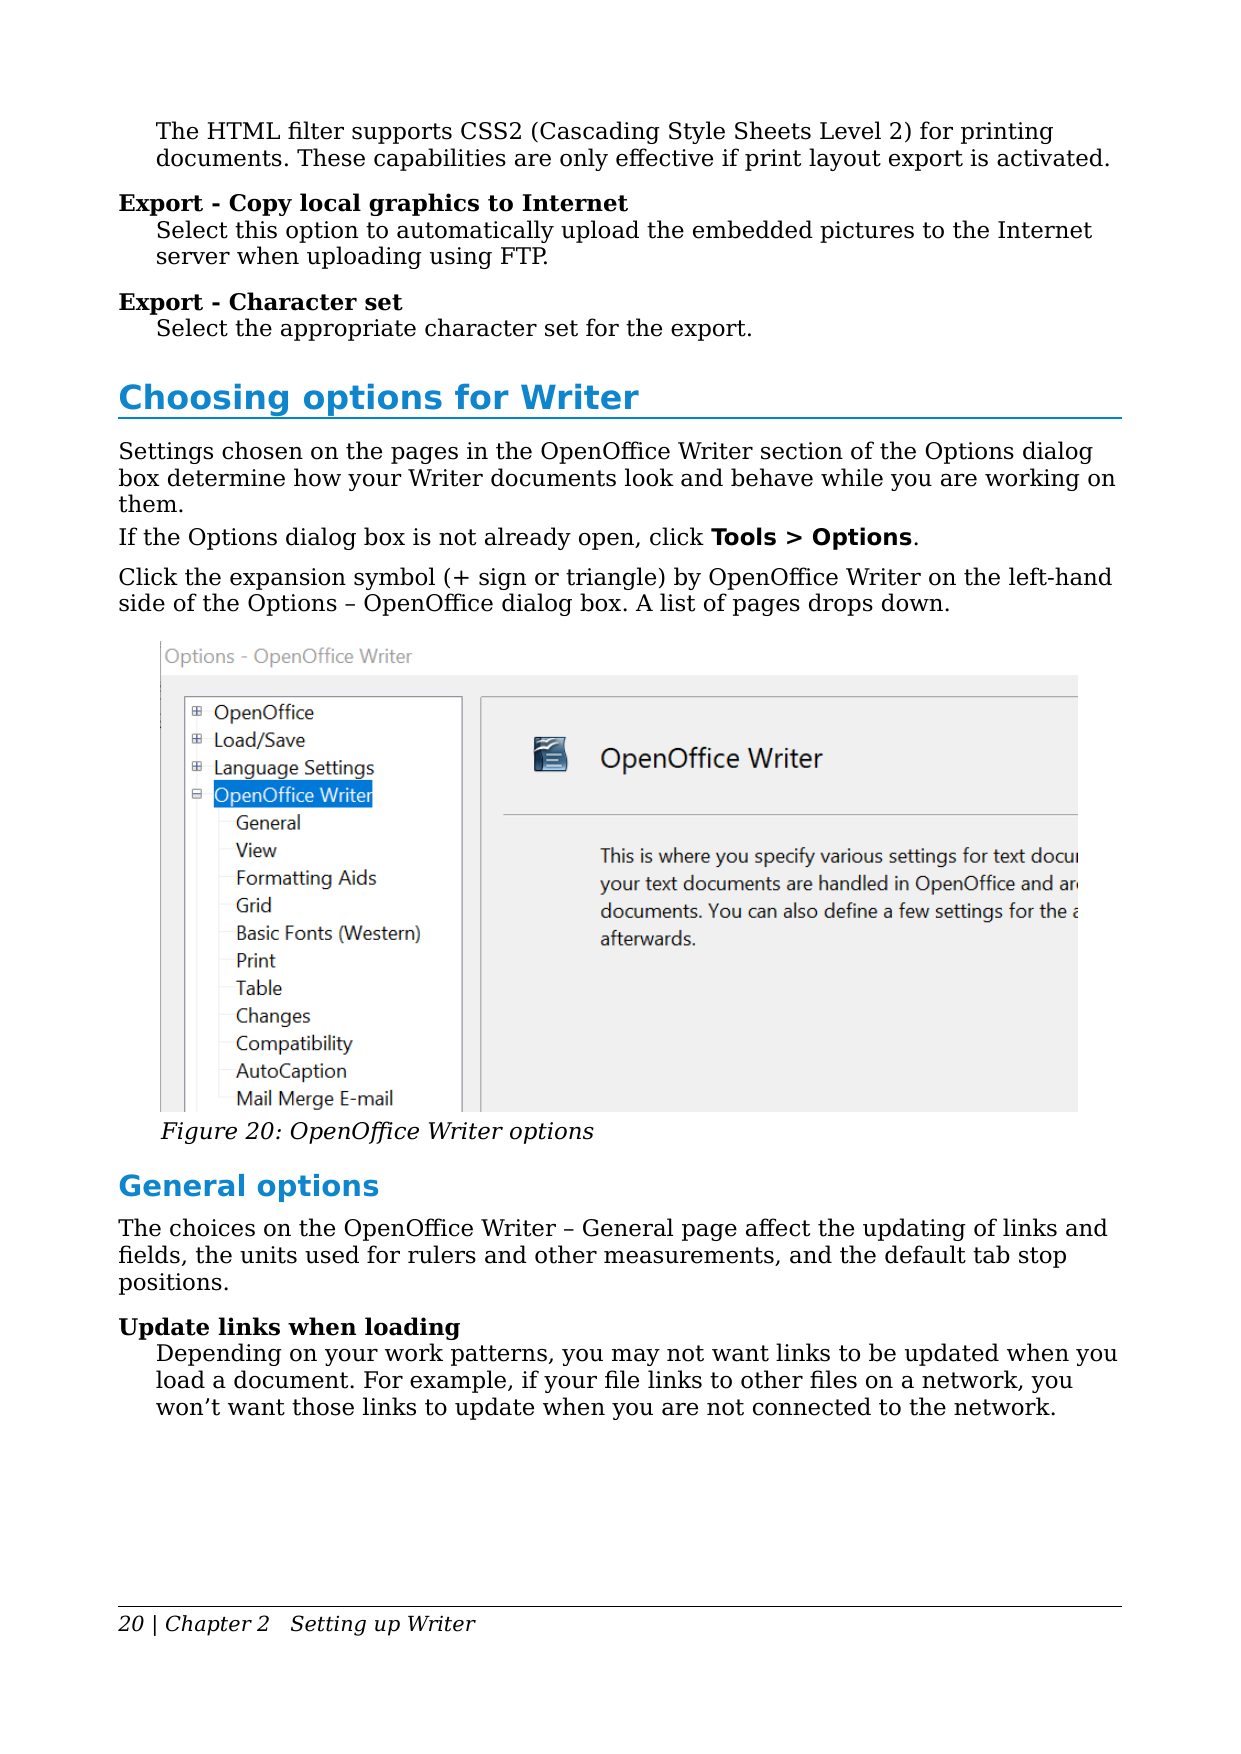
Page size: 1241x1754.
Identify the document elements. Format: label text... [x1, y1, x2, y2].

text Export - Copy local graphics to Internet [118, 190, 1122, 217]
text The HTML filter supports CSS2 (Cascading Style Sheets Level 2) for printing documents. These capabilities are only effective if print layout export is activated. [156, 118, 1122, 171]
text Select the appropriate character set for the export. [156, 315, 1122, 342]
text Figure 20: OpenOffice Writer options [161, 642, 1079, 1145]
list Settings chosen on the pages in the OpenOffice Writer section of the Options dialog box determine how your Writer documents look and behave while you are working on them. [118, 438, 1122, 518]
picture [160, 641, 1078, 1112]
text Export - Character set [118, 288, 1122, 315]
subtitle Choosing options for Writer [118, 378, 1122, 417]
text The choices on the OpenOffice Writer – General page affect the updating of links and fields, the units used for rulers and other measurements, and the default tab stop positions. [118, 1215, 1122, 1295]
text Click the expansion symbol (+ sign or triangle) by OpenOffice Writer on the left-hand side of the Options – OpenOffice dialog box. A list of pages drops down. [118, 564, 1122, 617]
text Select this option to automatically upload the embedded pictures to the Internet server when uploading using FTP. [156, 217, 1122, 270]
text Depending on your work patterns, you may not want links to be updated when you load a document. For example, if your file links to other files on a network, you won’t want those links to update when you are not connected to the network. [156, 1341, 1122, 1421]
text If the Options dialog box is not already open, click Tools > Options. [118, 524, 1122, 551]
text Update links when loading [118, 1314, 1122, 1341]
subtitle General options [118, 1169, 1122, 1203]
